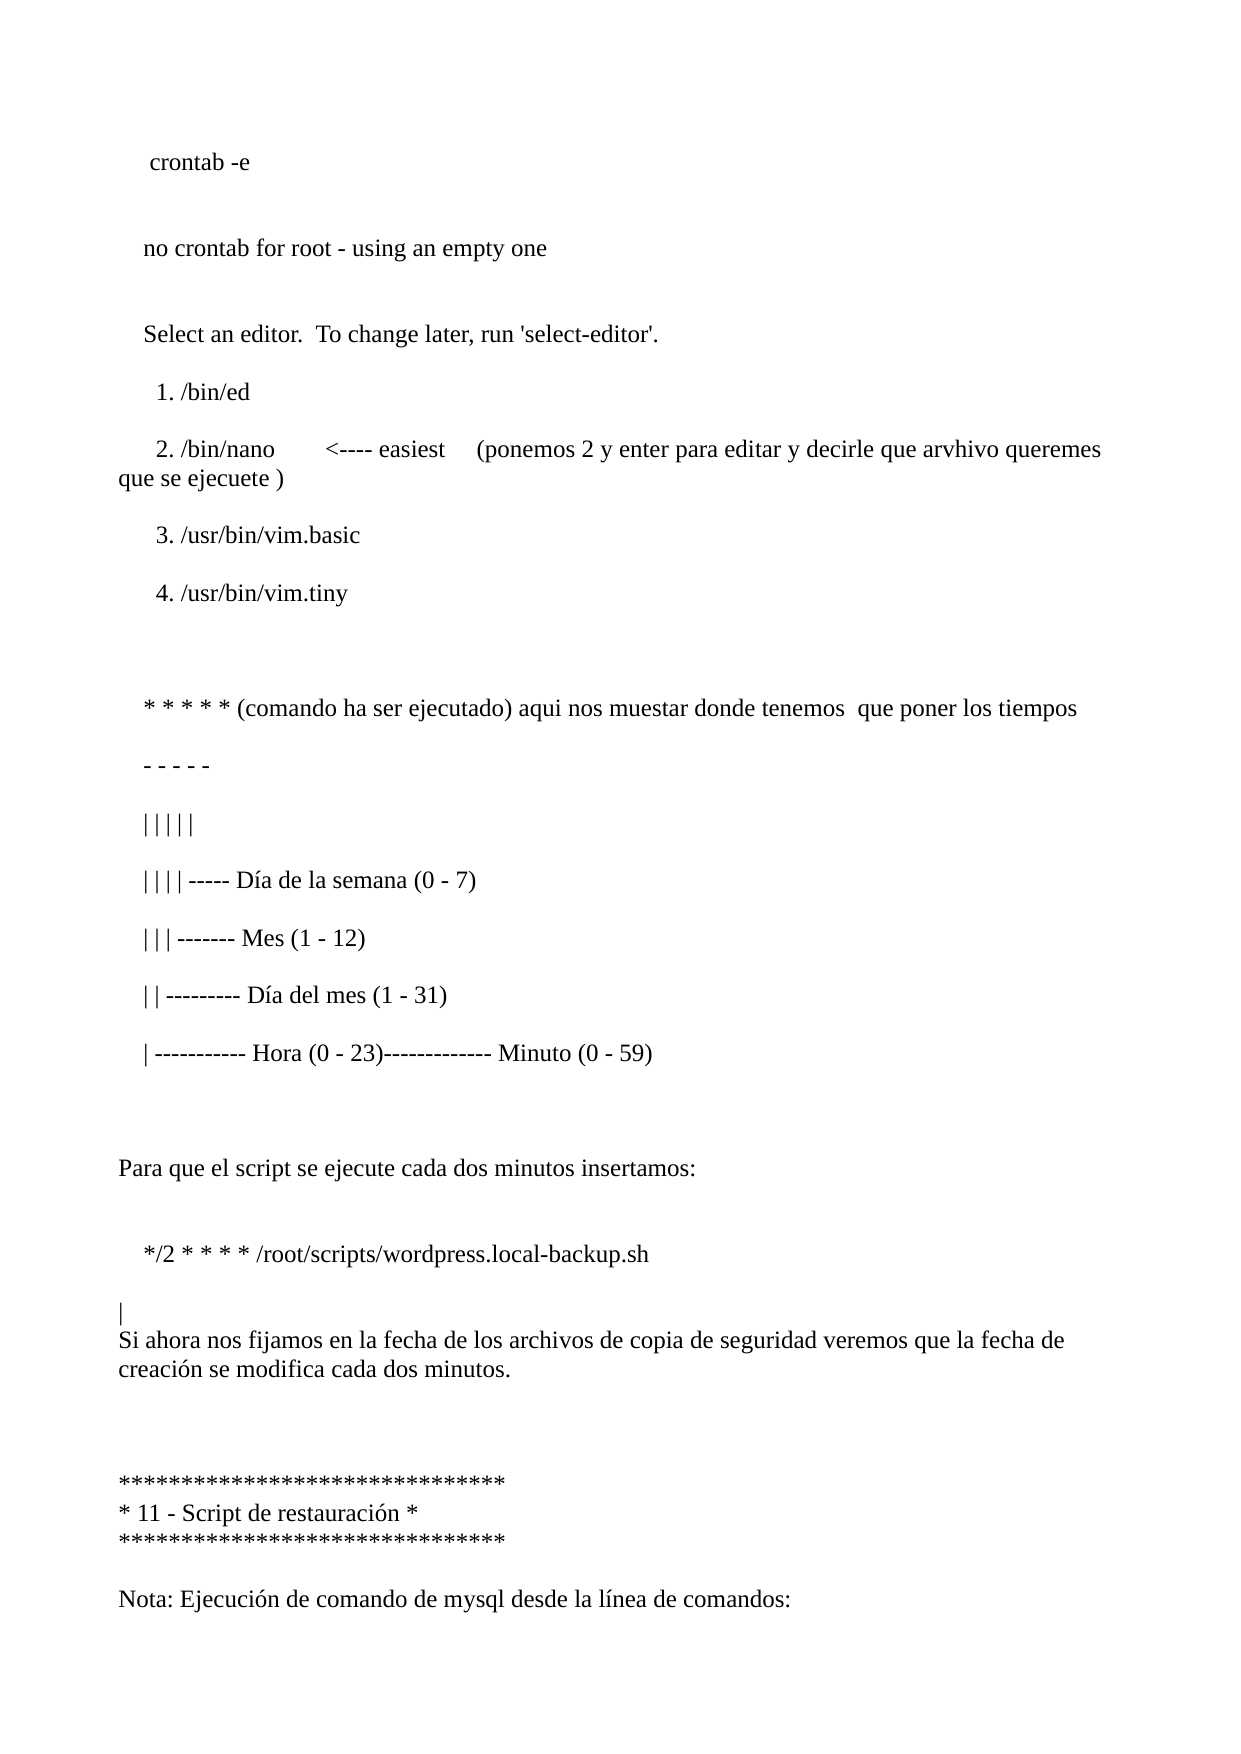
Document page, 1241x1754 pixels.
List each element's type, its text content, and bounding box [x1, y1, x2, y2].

text 3. /usr/bin/vim.basic [118, 521, 1122, 549]
text | ----------- Hora (0 - 23)------------- Minuto (0 - 59) [118, 1038, 1122, 1067]
text ******************************* [118, 1527, 1122, 1556]
text 2. /bin/nano <---- easiest (ponemos 2 y enter para editar y decirle que arvhivo queremes que se ejecuete ) [118, 434, 1122, 492]
text 1. /bin/ed [118, 377, 1122, 406]
text | [118, 1297, 1122, 1326]
text */2 * * * * /root/scripts/wordpress.local-backup.sh [118, 1239, 1122, 1268]
text * * * * * (comando ha ser ejecutado) aqui nos muestar donde tenemos que poner los tiempos [118, 693, 1122, 722]
text ******************************* [118, 1469, 1122, 1498]
text Nota: Ejecución de comando de mysql desde la línea de comandos: [118, 1584, 1122, 1613]
text | | | | | [118, 808, 1122, 837]
text | | --------- Día del mes (1 - 31) [118, 981, 1122, 1009]
text Para que el script se ejecute cada dos minutos insertamos: [118, 1153, 1122, 1182]
text 4. /usr/bin/vim.tiny [118, 578, 1122, 607]
text no crontab for root - using an empty one [118, 233, 1122, 262]
text | | | ------- Mes (1 - 12) [118, 923, 1122, 952]
text crontab -e [118, 147, 1122, 176]
text Si ahora nos fijamos en la fecha de los archivos de copia de seguridad veremos que la fecha de creación se modifica cada dos minutos. [118, 1326, 1122, 1383]
text * 11 - Script de restauración * [118, 1498, 1122, 1527]
text - - - - - [118, 751, 1122, 779]
text Select an editor. To change later, run 'select-editor'. [118, 319, 1122, 348]
text | | | | ----- Día de la semana (0 - 7) [118, 866, 1122, 894]
